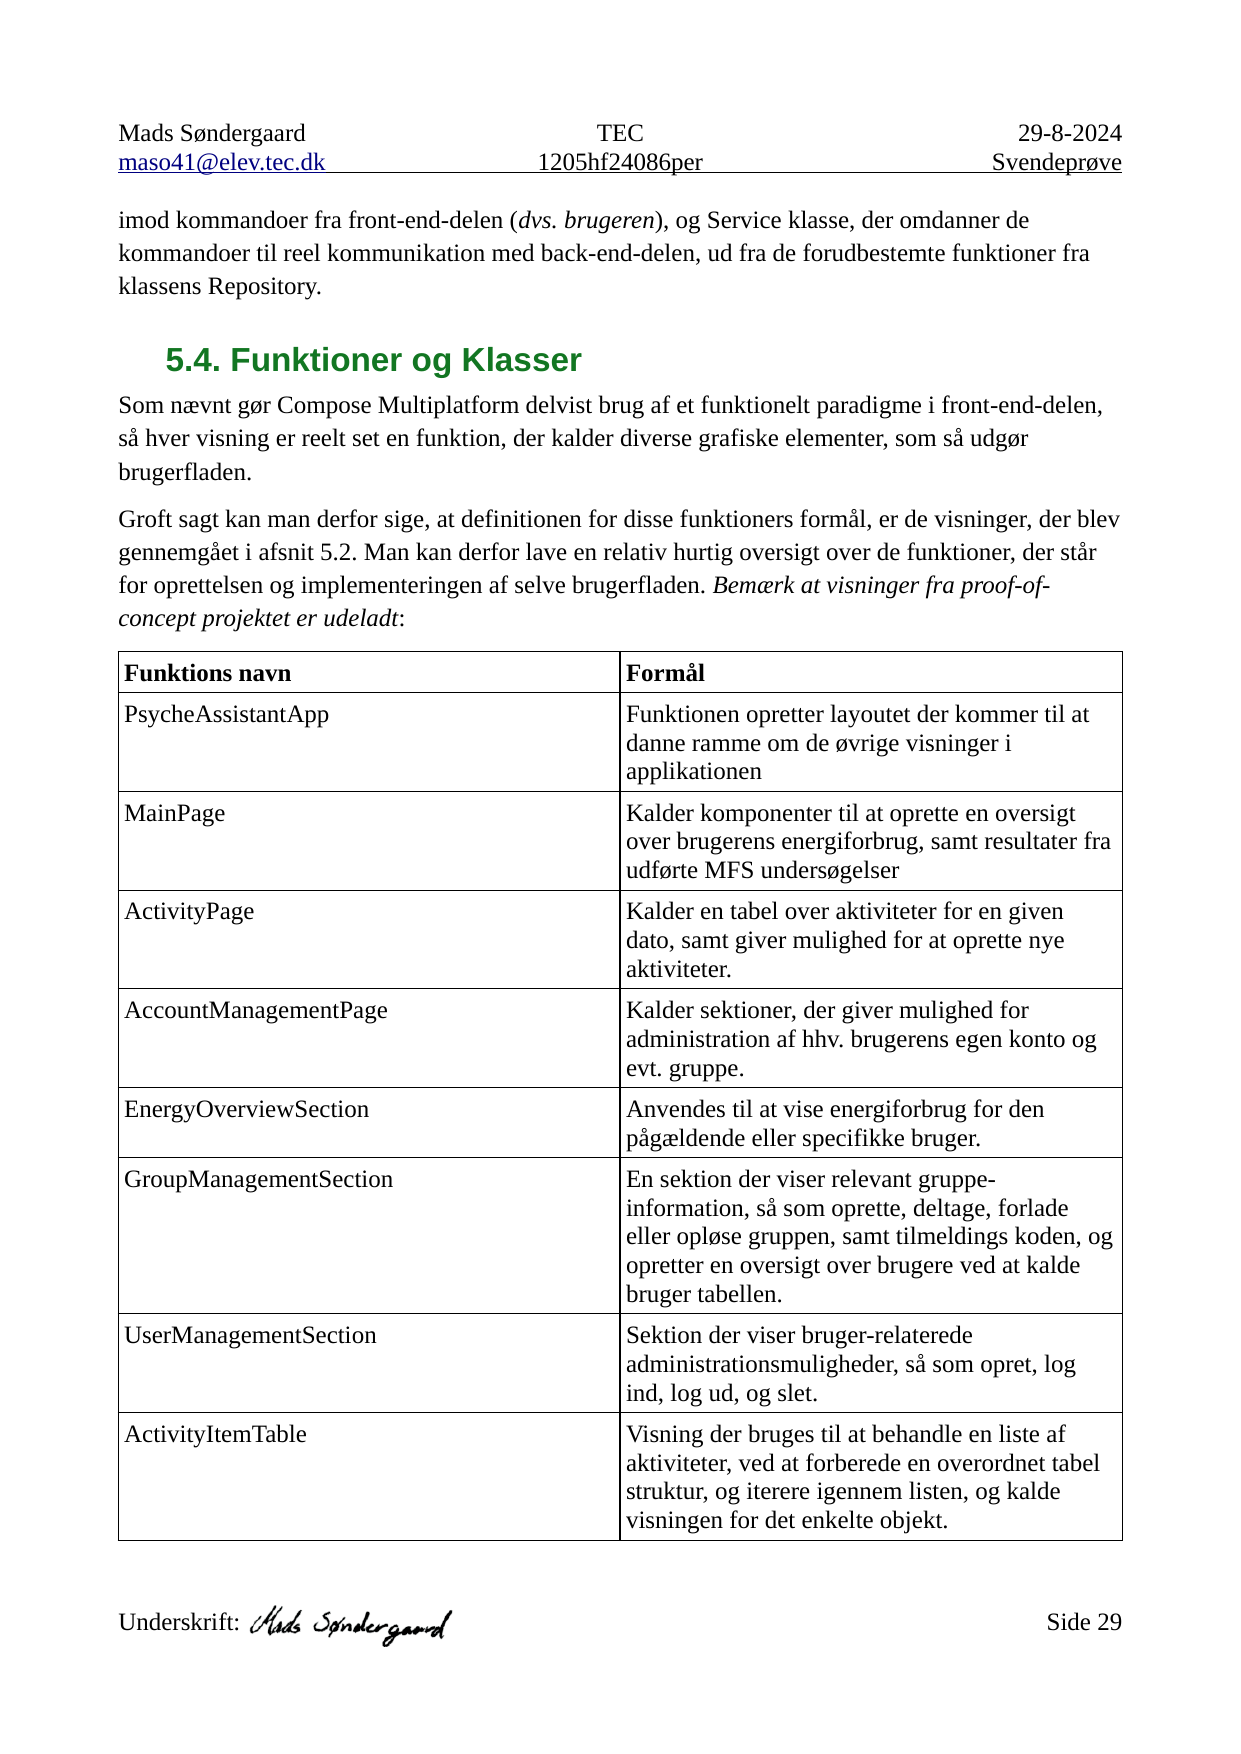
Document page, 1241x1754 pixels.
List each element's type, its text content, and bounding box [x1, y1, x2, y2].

text imod kommandoer fra front-end-delen (dvs. brugeren), og Service klasse, der omdanner de kommandoer til reel kommunikation med back-end-delen, ud fra de forudbestemte funktioner fra klassens Repository. [118, 205, 1122, 300]
table_cell AccountManagementPage [119, 989, 619, 1087]
text Groft sagt kan man derfor sige, at definitionen for disse funktioners formål, er de visninger, der blev gennemgået i afsnit 5.2. Man kan derfor lave en relativ hurtig oversigt over de funktioner, der står for oprettelsen og implementeringen af selve brugerfladen. Bemærk at visninger fra proof-of-concept projektet er udeladt: [118, 504, 1122, 632]
table_cell Kalder komponenter til at oprette en oversigt over brugerens energiforbrug, samt resultater fra udførte MFS undersøgelser [621, 792, 1122, 889]
table_cell Kalder sektioner, der giver mulighed for administration af hhv. brugerens egen konto og evt. gruppe. [621, 989, 1122, 1087]
table_cell ActivityItemTable [119, 1413, 619, 1539]
table_cell UserManagementSection [119, 1314, 619, 1412]
table_cell Sektion der viser bruger-relaterede administrationsmuligheder, så som opret, log ind, log ud, og slet. [621, 1314, 1122, 1412]
table_cell ActivityPage [119, 891, 619, 988]
table_cell Kalder en tabel over aktiviteter for en given dato, samt giver mulighed for at oprette nye aktiviteter. [621, 891, 1122, 988]
table_cell En sektion der viser relevant gruppe-information, så som oprette, deltage, forlade eller opløse gruppen, samt tilmeldings koden, og opretter en oversigt over brugere ved at kalde bruger tabellen. [621, 1158, 1122, 1313]
table_cell Funktionen opretter layoutet der kommer til at danne ramme om de øvrige visninger i applikationen [621, 693, 1122, 791]
table_cell PsycheAssistantApp [119, 693, 619, 791]
table_header Funktions navn [119, 652, 619, 692]
table_cell MainPage [119, 792, 619, 889]
table_header Formål [621, 652, 1122, 692]
table_cell GroupManagementSection [119, 1158, 619, 1313]
table_cell EnergyOverviewSection [119, 1088, 619, 1157]
table_cell Anvendes til at vise energiforbrug for den pågældende eller specifikke bruger. [621, 1088, 1122, 1157]
text Som nævnt gør Compose Multiplatform delvist brug af et funktionelt paradigme i front-end-delen, så hver visning er reelt set en funktion, der kalder diverse grafiske elementer, som så udgør brugerfladen. [118, 391, 1122, 485]
subtitle 5.4. Funktioner og Klasser [118, 339, 1122, 378]
table_cell Visning der bruges til at behandle en liste af aktiviteter, ved at forberede en overordnet tabel struktur, og iterere igennem listen, og kalde visningen for det enkelte objekt. [621, 1413, 1122, 1539]
picture [244, 1600, 458, 1647]
